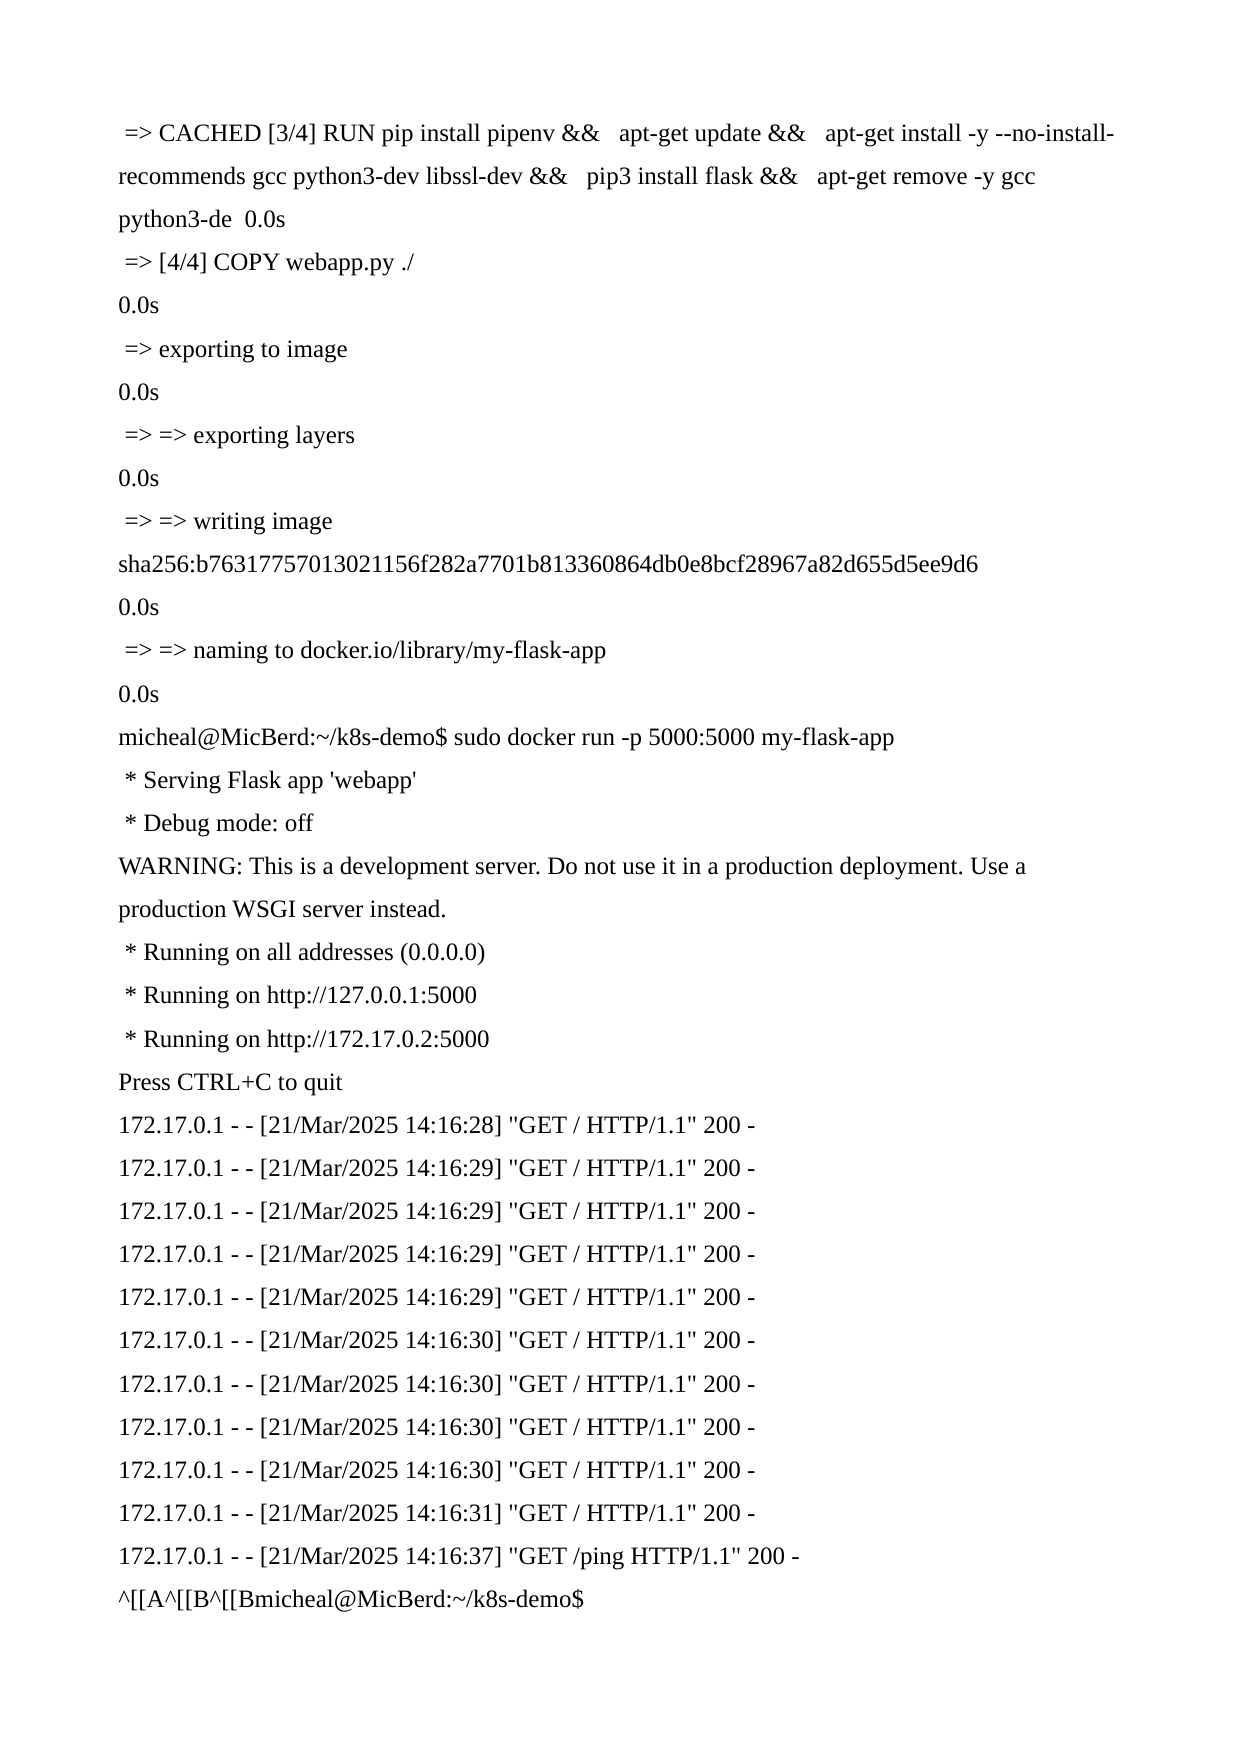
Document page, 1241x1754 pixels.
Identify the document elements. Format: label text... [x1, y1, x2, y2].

text WARNING: This is a development server. Do not use it in a production deployment. Use a production WSGI server instead. [118, 851, 1122, 923]
text * Running on http://172.17.0.2:5000 [118, 1024, 1122, 1052]
text 172.17.0.1 - - [21/Mar/2025 14:16:30] "GET / HTTP/1.1" 200 - [118, 1369, 1122, 1397]
text => exporting to image 0.0s [118, 334, 1122, 406]
text => => exporting layers 0.0s [118, 420, 1122, 492]
text => => writing image sha256:b76317757013021156f282a7701b813360864db0e8bcf28967a82d655d5ee9d6 0.0s [118, 506, 1122, 621]
text * Running on all addresses (0.0.0.0) [118, 937, 1122, 966]
text 172.17.0.1 - - [21/Mar/2025 14:16:37] "GET /ping HTTP/1.1" 200 - [118, 1541, 1122, 1570]
text 172.17.0.1 - - [21/Mar/2025 14:16:29] "GET / HTTP/1.1" 200 - [118, 1282, 1122, 1311]
text ^[[A^[[B^[[Bmicheal@MicBerd:~/k8s-demo$ [118, 1584, 1122, 1613]
text => [4/4] COPY webapp.py ./ 0.0s [118, 247, 1122, 319]
text 172.17.0.1 - - [21/Mar/2025 14:16:30] "GET / HTTP/1.1" 200 - [118, 1455, 1122, 1484]
text 172.17.0.1 - - [21/Mar/2025 14:16:29] "GET / HTTP/1.1" 200 - [118, 1153, 1122, 1182]
text 172.17.0.1 - - [21/Mar/2025 14:16:28] "GET / HTTP/1.1" 200 - [118, 1110, 1122, 1139]
text 172.17.0.1 - - [21/Mar/2025 14:16:29] "GET / HTTP/1.1" 200 - [118, 1239, 1122, 1268]
text => => naming to docker.io/library/my-flask-app 0.0s [118, 636, 1122, 707]
text Press CTRL+C to quit [118, 1067, 1122, 1096]
text 172.17.0.1 - - [21/Mar/2025 14:16:29] "GET / HTTP/1.1" 200 - [118, 1196, 1122, 1225]
text => CACHED [3/4] RUN pip install pipenv && apt-get update && apt-get install -y --no-install-recommends gcc python3-dev libssl-dev && pip3 install flask && apt-get remove -y gcc python3-de 0.0s [118, 118, 1122, 233]
text 172.17.0.1 - - [21/Mar/2025 14:16:30] "GET / HTTP/1.1" 200 - [118, 1326, 1122, 1354]
text 172.17.0.1 - - [21/Mar/2025 14:16:30] "GET / HTTP/1.1" 200 - [118, 1412, 1122, 1441]
text 172.17.0.1 - - [21/Mar/2025 14:16:31] "GET / HTTP/1.1" 200 - [118, 1498, 1122, 1527]
text * Serving Flask app 'webapp' [118, 765, 1122, 794]
text * Debug mode: off [118, 808, 1122, 837]
text micheal@MicBerd:~/k8s-demo$ sudo docker run -p 5000:5000 my-flask-app [118, 722, 1122, 751]
text * Running on http://127.0.0.1:5000 [118, 981, 1122, 1009]
